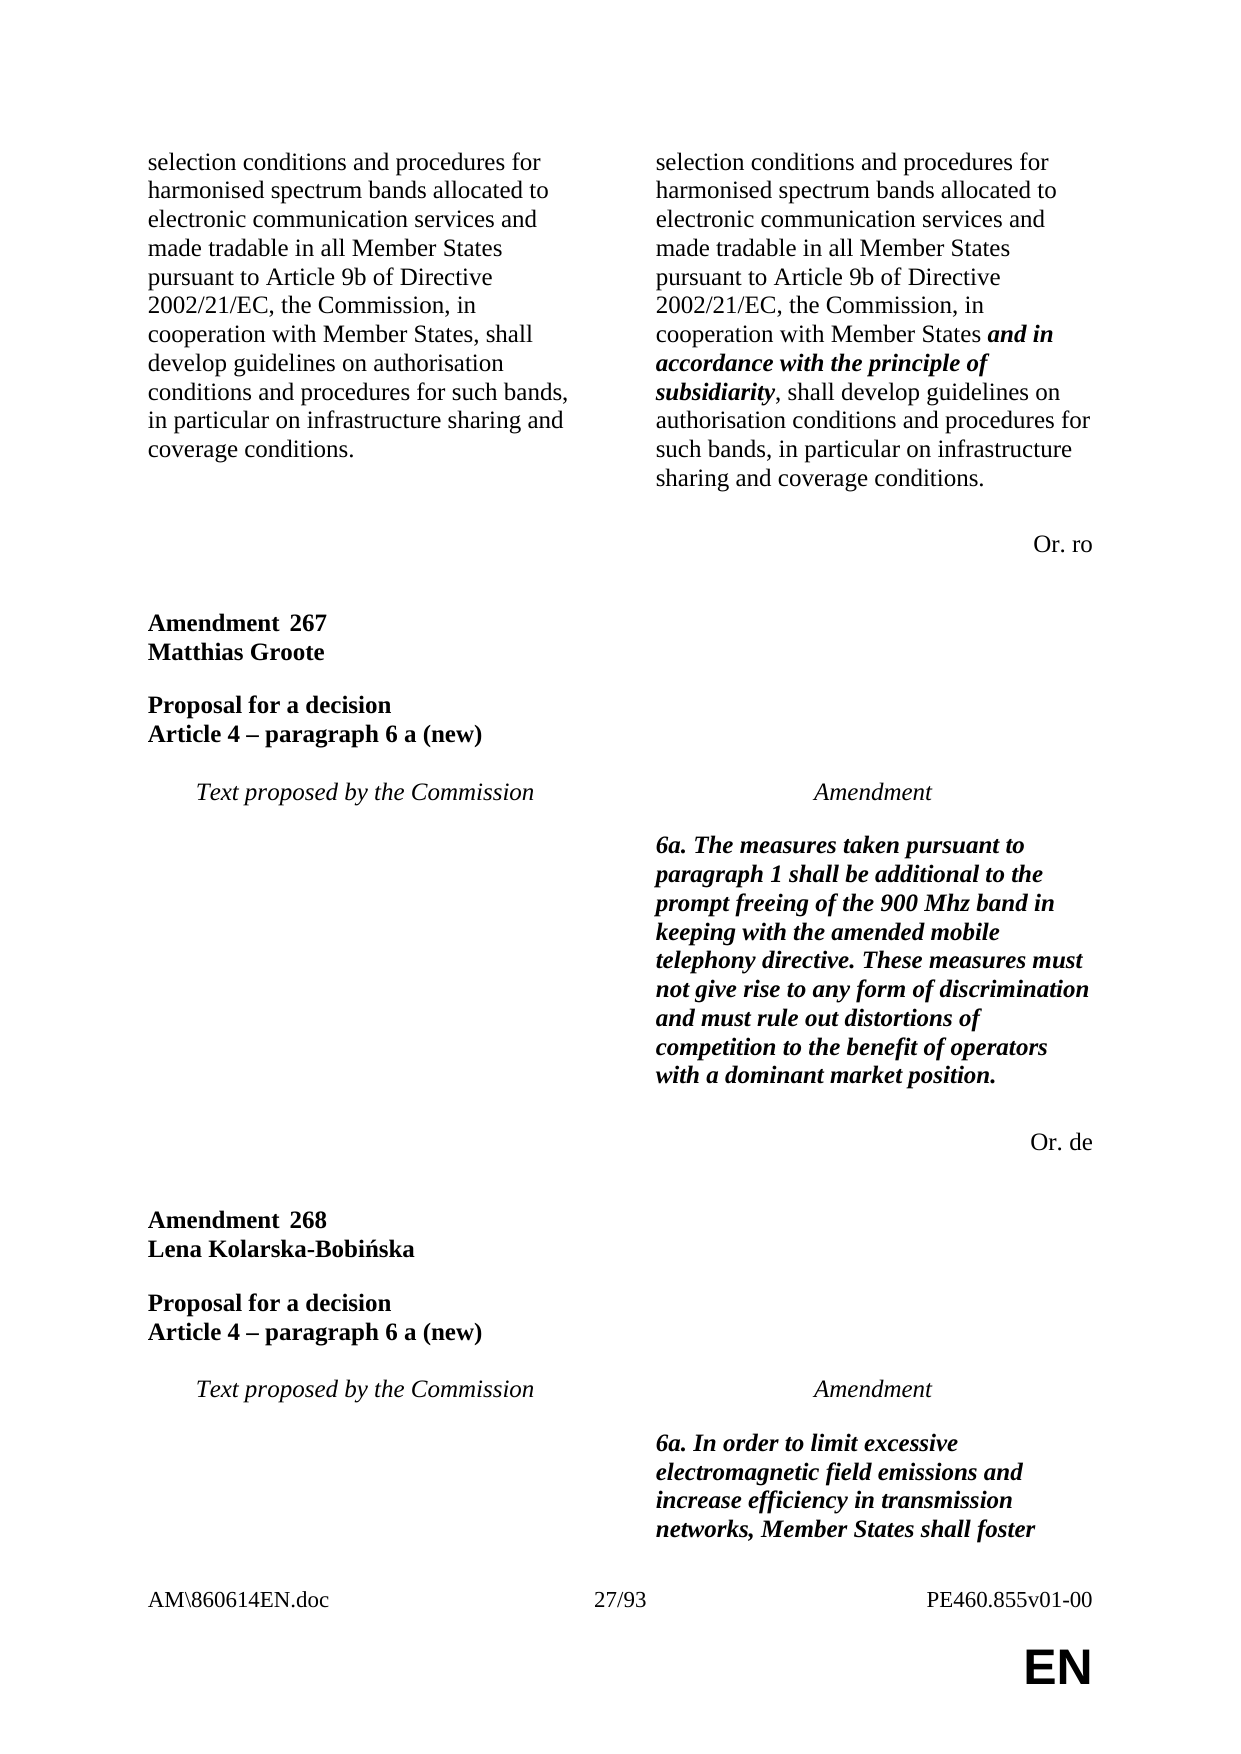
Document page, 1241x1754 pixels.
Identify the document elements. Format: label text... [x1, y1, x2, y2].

text <DocAmend>Proposal for a decision</DocAmend> [148, 691, 1093, 719]
table_header [112, 748, 1128, 777]
text Or. <Original>{RO}ro</Original> [148, 529, 1093, 558]
table_cell [112, 831, 620, 1102]
text <Article>Article 4 – paragraph 6 a (new) </Article> [148, 719, 1093, 748]
table_cell Text proposed by the Commission [112, 1374, 620, 1428]
table_cell selection conditions and procedures for harmonised spectrum bands allocated to electronic communication services and made tradable in all Member States pursuant to Article 9b of Directive 2002/21/EC, the Commission, in cooperation with Member States, shall develop guidelines on authorisation conditions and procedures for such bands, in particular on infrastructure sharing and coverage conditions. [112, 147, 620, 504]
table_cell 6a. The measures taken pursuant to paragraph 1 shall be additional to the prompt freeing of the 900 Mhz band in keeping with the amended mobile telephony directive. These measures must not give rise to any form of discrimination and must rule out distortions of competition to the benefit of operators with a dominant market position. [620, 831, 1128, 1102]
text <DocAmend>Proposal for a decision</DocAmend> [148, 1288, 1093, 1317]
text <Members>Matthias Groote</Members> [148, 637, 1093, 666]
text <Amend>Amendment <NumAm>267</NumAm> [148, 608, 1093, 637]
text <Amend>Amendment <NumAm>268</NumAm> [148, 1206, 1093, 1234]
table_cell [112, 1428, 620, 1543]
table_cell Amendment [620, 777, 1128, 831]
text <Article>Article 4 – paragraph 6 a (new) </Article> [148, 1317, 1093, 1346]
text Or. <Original>{DE}de</Original> [148, 1127, 1093, 1156]
table_cell selection conditions and procedures for harmonised spectrum bands allocated to electronic communication services and made tradable in all Member States pursuant to Article 9b of Directive 2002/21/EC, the Commission, in cooperation with Member States and in accordance with the principle of subsidiarity, shall develop guidelines on authorisation conditions and procedures for such bands, in particular on infrastructure sharing and coverage conditions. [620, 147, 1128, 504]
table_cell Text proposed by the Commission [112, 777, 620, 831]
table_cell 6a. In order to limit excessive electromagnetic field emissions and increase efficiency in transmission networks, Member States shall foster [620, 1428, 1128, 1543]
text <Members>Lena Kolarska-Bobińska</Members> [148, 1234, 1093, 1263]
table_cell Amendment [620, 1374, 1128, 1428]
table_header [112, 1346, 1128, 1374]
